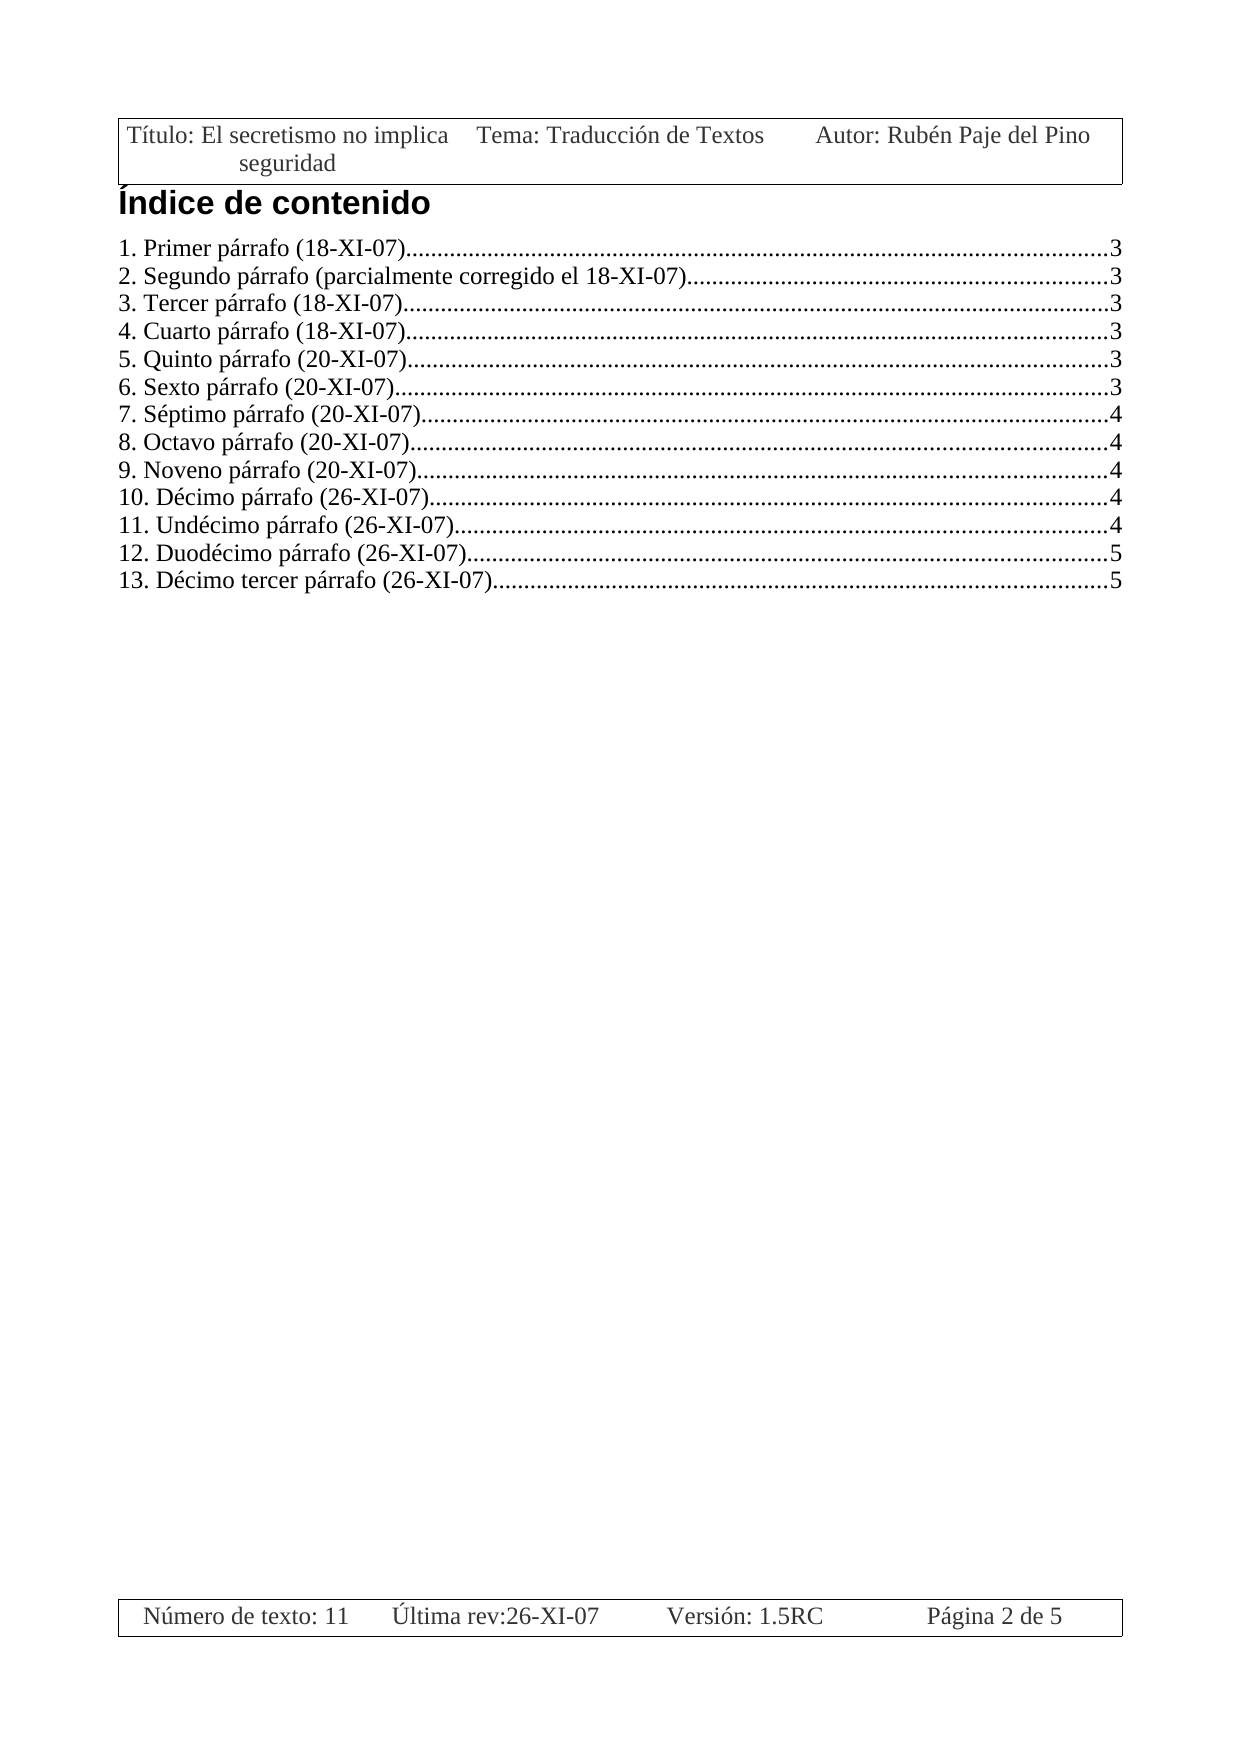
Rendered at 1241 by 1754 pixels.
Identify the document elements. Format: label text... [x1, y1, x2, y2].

text 4. Cuarto párrafo (18-XI-07) 3 [118, 317, 1122, 345]
text 5. Quinto párrafo (20-XI-07) 3 [118, 345, 1122, 373]
text 1. Primer párrafo (18-XI-07) 3 [118, 234, 1122, 262]
text 12. Duodécimo párrafo (26-XI-07) 5 [118, 539, 1122, 567]
text 9. Noveno párrafo (20-XI-07) 4 [118, 456, 1122, 483]
text 11. Undécimo párrafo (26-XI-07) 4 [118, 511, 1122, 539]
text 13. Décimo tercer párrafo (26-XI-07) 5 [118, 567, 1122, 594]
text 7. Séptimo párrafo (20-XI-07) 4 [118, 400, 1122, 428]
text 6. Sexto párrafo (20-XI-07) 3 [118, 373, 1122, 400]
text 2. Segundo párrafo (parcialmente corregido el 18-XI-07) 3 [118, 262, 1122, 289]
text 10. Décimo párrafo (26-XI-07) 4 [118, 483, 1122, 511]
text 8. Octavo párrafo (20-XI-07) 4 [118, 428, 1122, 456]
subtitle Índice de contenido [118, 185, 1122, 222]
text 3. Tercer párrafo (18-XI-07) 3 [118, 289, 1122, 317]
